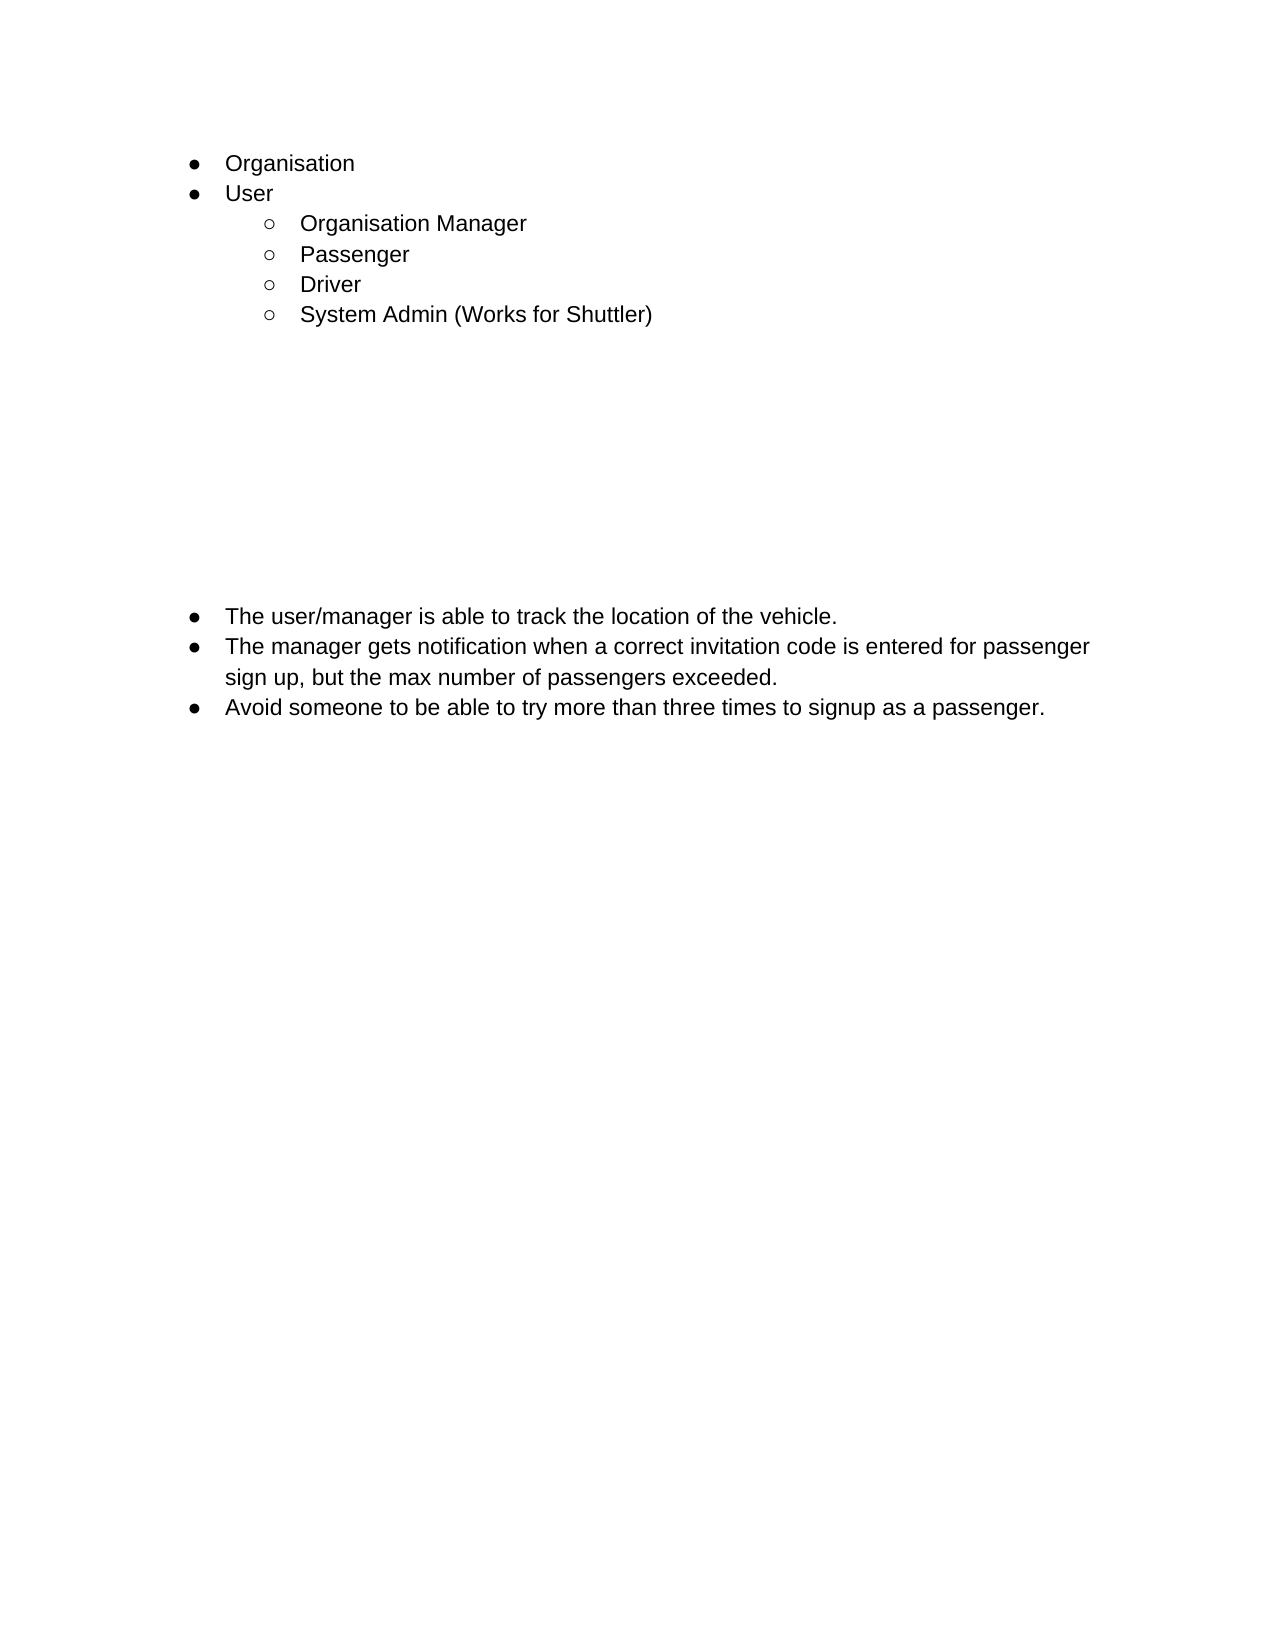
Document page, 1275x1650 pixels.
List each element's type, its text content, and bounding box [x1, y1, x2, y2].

list Passenger [262, 241, 1125, 267]
list Avoid someone to be able to try more than three times to signup as a passenger. [187, 694, 1125, 720]
list Organisation [187, 150, 1125, 176]
list System Admin (Works for Shuttler) [262, 301, 1125, 327]
list The user/manager is able to track the location of the vehicle. [187, 603, 1125, 629]
list The manager gets notification when a correct invitation code is entered for passenger sign up, but the max number of passengers exceeded. [187, 633, 1125, 690]
list User [187, 180, 1125, 207]
list Organisation Manager [262, 210, 1125, 237]
list Driver [262, 271, 1125, 297]
